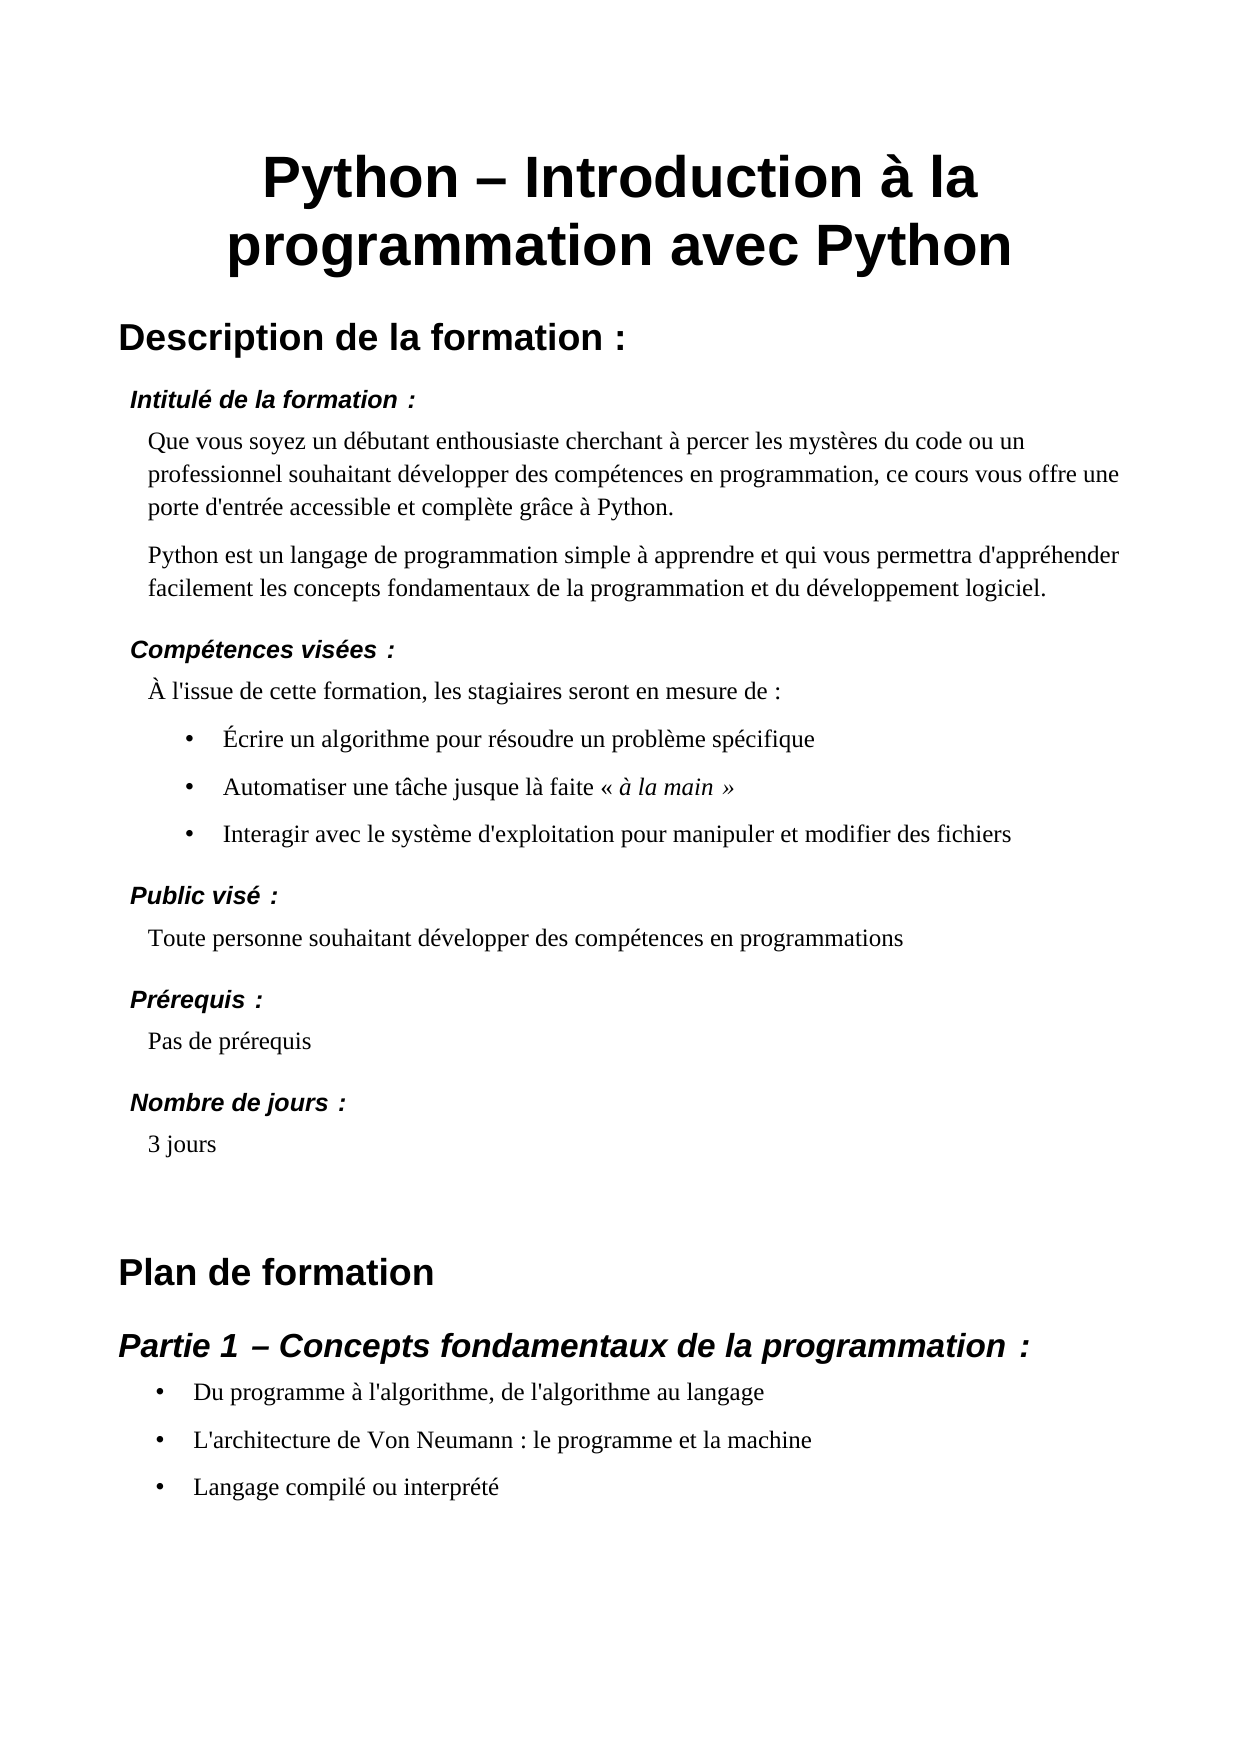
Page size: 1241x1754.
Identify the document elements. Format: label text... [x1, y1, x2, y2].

list Automatiser une tâche jusque là faite « à la main » [185, 772, 1122, 800]
title Python – Introduction à la programmation avec Python [118, 143, 1122, 277]
subtitle Partie 1 – Concepts fondamentaux de la programmation : [118, 1326, 1122, 1364]
list Du programme à l'algorithme, de l'algorithme au langage [156, 1377, 1122, 1406]
subtitle Compétences visées : [130, 635, 1110, 664]
list L'architecture de Von Neumann : le programme et la machine [156, 1425, 1122, 1453]
subtitle Prérequis : [130, 985, 1110, 1013]
subtitle Public visé : [130, 881, 1110, 910]
text 3 jours [148, 1129, 1122, 1158]
list Écrire un algorithme pour résoudre un problème spécifique [185, 724, 1122, 753]
subtitle Plan de formation [118, 1250, 1122, 1293]
text Toute personne souhaitant développer des compétences en programmations [148, 923, 1122, 951]
subtitle Description de la formation : [118, 315, 1122, 358]
subtitle Intitulé de la formation : [130, 385, 1110, 414]
subtitle Nombre de jours : [130, 1088, 1110, 1117]
list Interagir avec le système d'exploitation pour manipuler et modifier des fichiers [185, 819, 1122, 848]
text Python est un langage de programmation simple à apprendre et qui vous permettra d'appréhender facilement les concepts fondamentaux de la programmation et du développement logiciel. [148, 540, 1122, 602]
list Langage compilé ou interprété [156, 1472, 1122, 1501]
text À l'issue de cette formation, les stagiaires seront en mesure de : [148, 676, 1122, 705]
text Pas de prérequis [148, 1026, 1122, 1055]
text Que vous soyez un débutant enthousiaste cherchant à percer les mystères du code ou un professionnel souhaitant développer des compétences en programmation, ce cours vous offre une porte d'entrée accessible et complète grâce à Python. [148, 426, 1122, 521]
